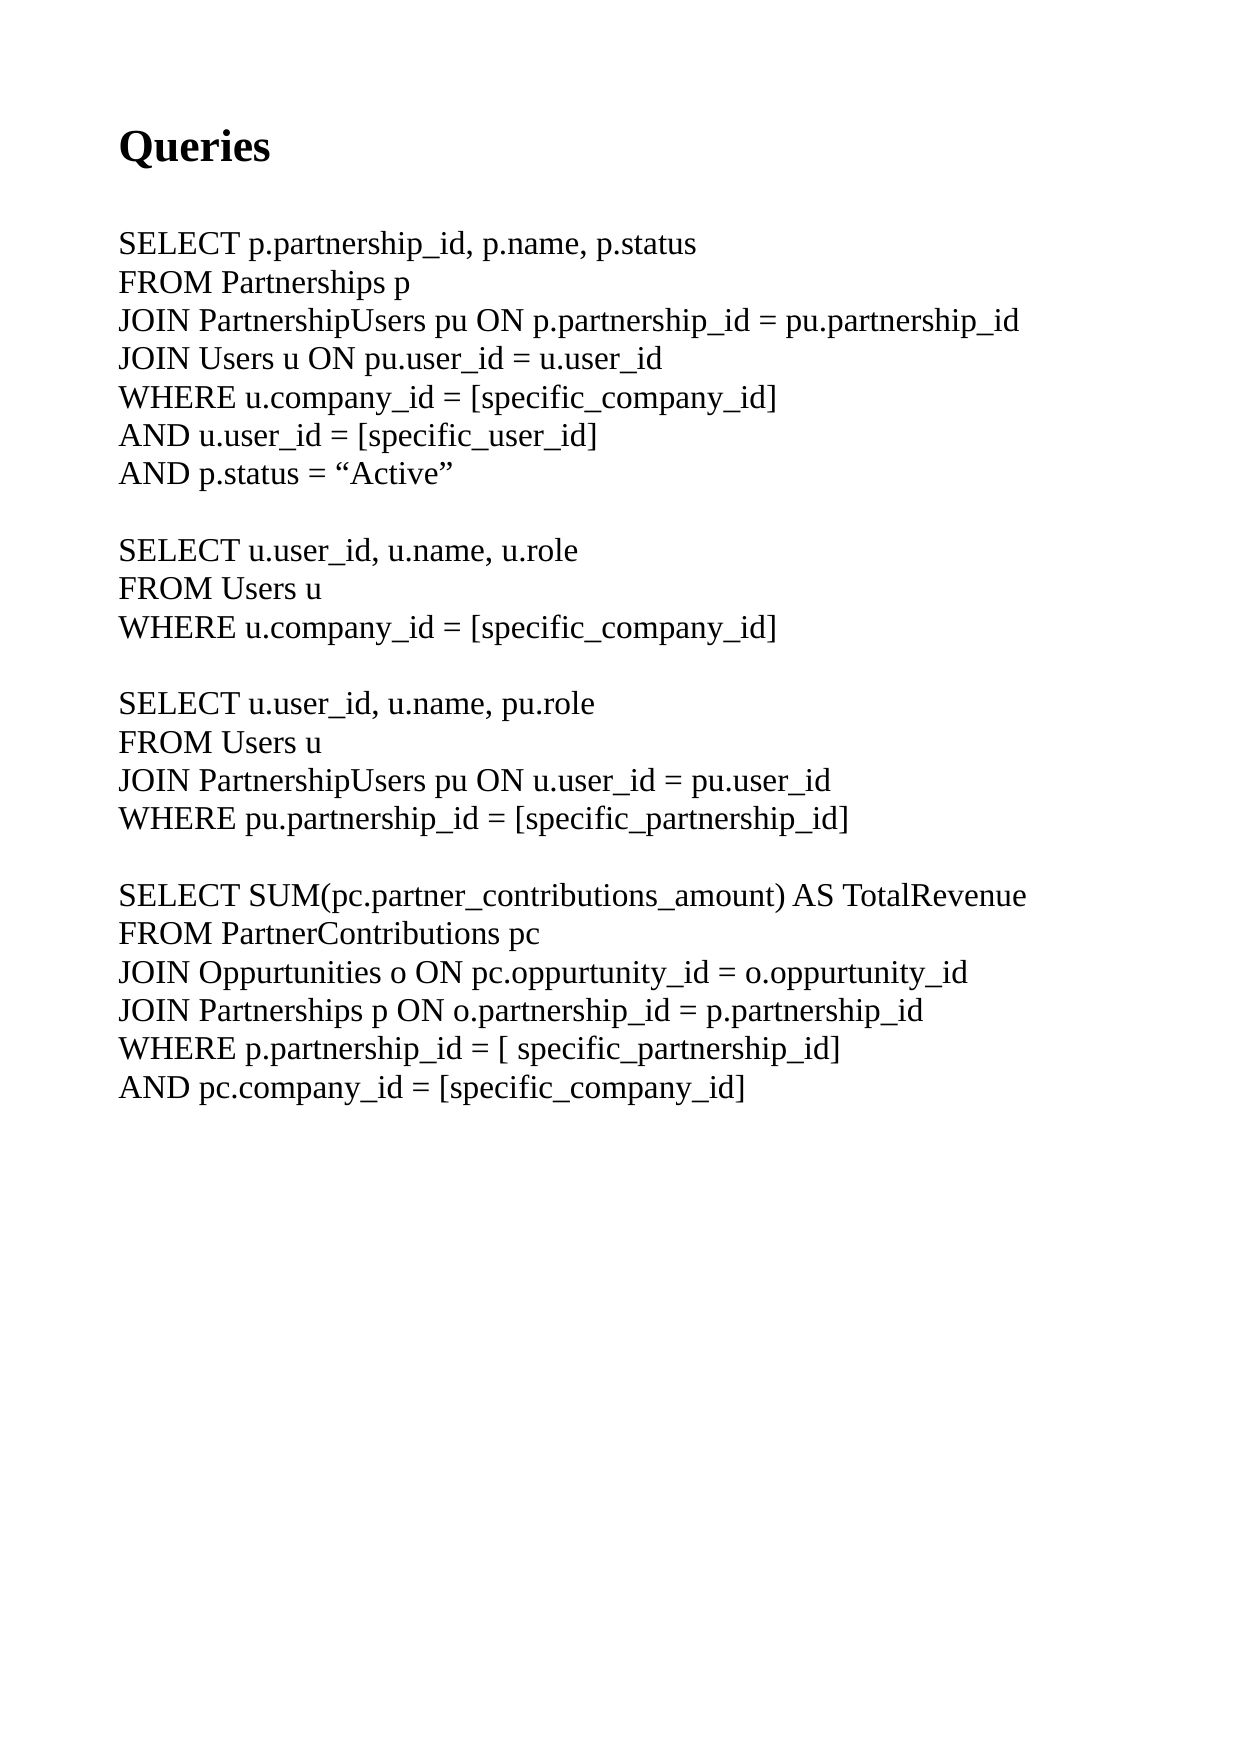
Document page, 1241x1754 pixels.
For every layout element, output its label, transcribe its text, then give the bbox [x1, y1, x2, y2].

text JOIN PartnershipUsers pu ON p.partnership_id = pu.partnership_id [118, 300, 1122, 338]
text FROM Partnerships p [118, 262, 1122, 300]
text AND u.user_id = [specific_user_id] [118, 415, 1122, 453]
text JOIN PartnershipUsers pu ON u.user_id = pu.user_id [118, 760, 1122, 798]
text AND pc.company_id = [specific_company_id] [118, 1067, 1122, 1105]
text FROM Users u [118, 722, 1122, 760]
text FROM Users u [118, 568, 1122, 607]
text SELECT u.user_id, u.name, u.role [118, 530, 1122, 568]
text JOIN Users u ON pu.user_id = u.user_id [118, 338, 1122, 377]
text WHERE u.company_id = [specific_company_id] [118, 377, 1122, 415]
text WHERE p.partnership_id = [ specific_partnership_id] [118, 1028, 1122, 1067]
text SELECT SUM(pc.partner_contributions_amount) AS TotalRevenue [118, 875, 1122, 913]
text SELECT u.user_id, u.name, pu.role [118, 683, 1122, 722]
text WHERE pu.partnership_id = [specific_partnership_id] [118, 798, 1122, 837]
text Queries [118, 118, 1122, 171]
text JOIN Partnerships p ON o.partnership_id = p.partnership_id [118, 990, 1122, 1028]
text AND p.status = “Active” [118, 453, 1122, 492]
text JOIN Oppurtunities o ON pc.oppurtunity_id = o.oppurtunity_id [118, 952, 1122, 990]
text FROM PartnerContributions pc [118, 913, 1122, 952]
text SELECT p.partnership_id, p.name, p.status [118, 223, 1122, 262]
text WHERE u.company_id = [specific_company_id] [118, 607, 1122, 645]
